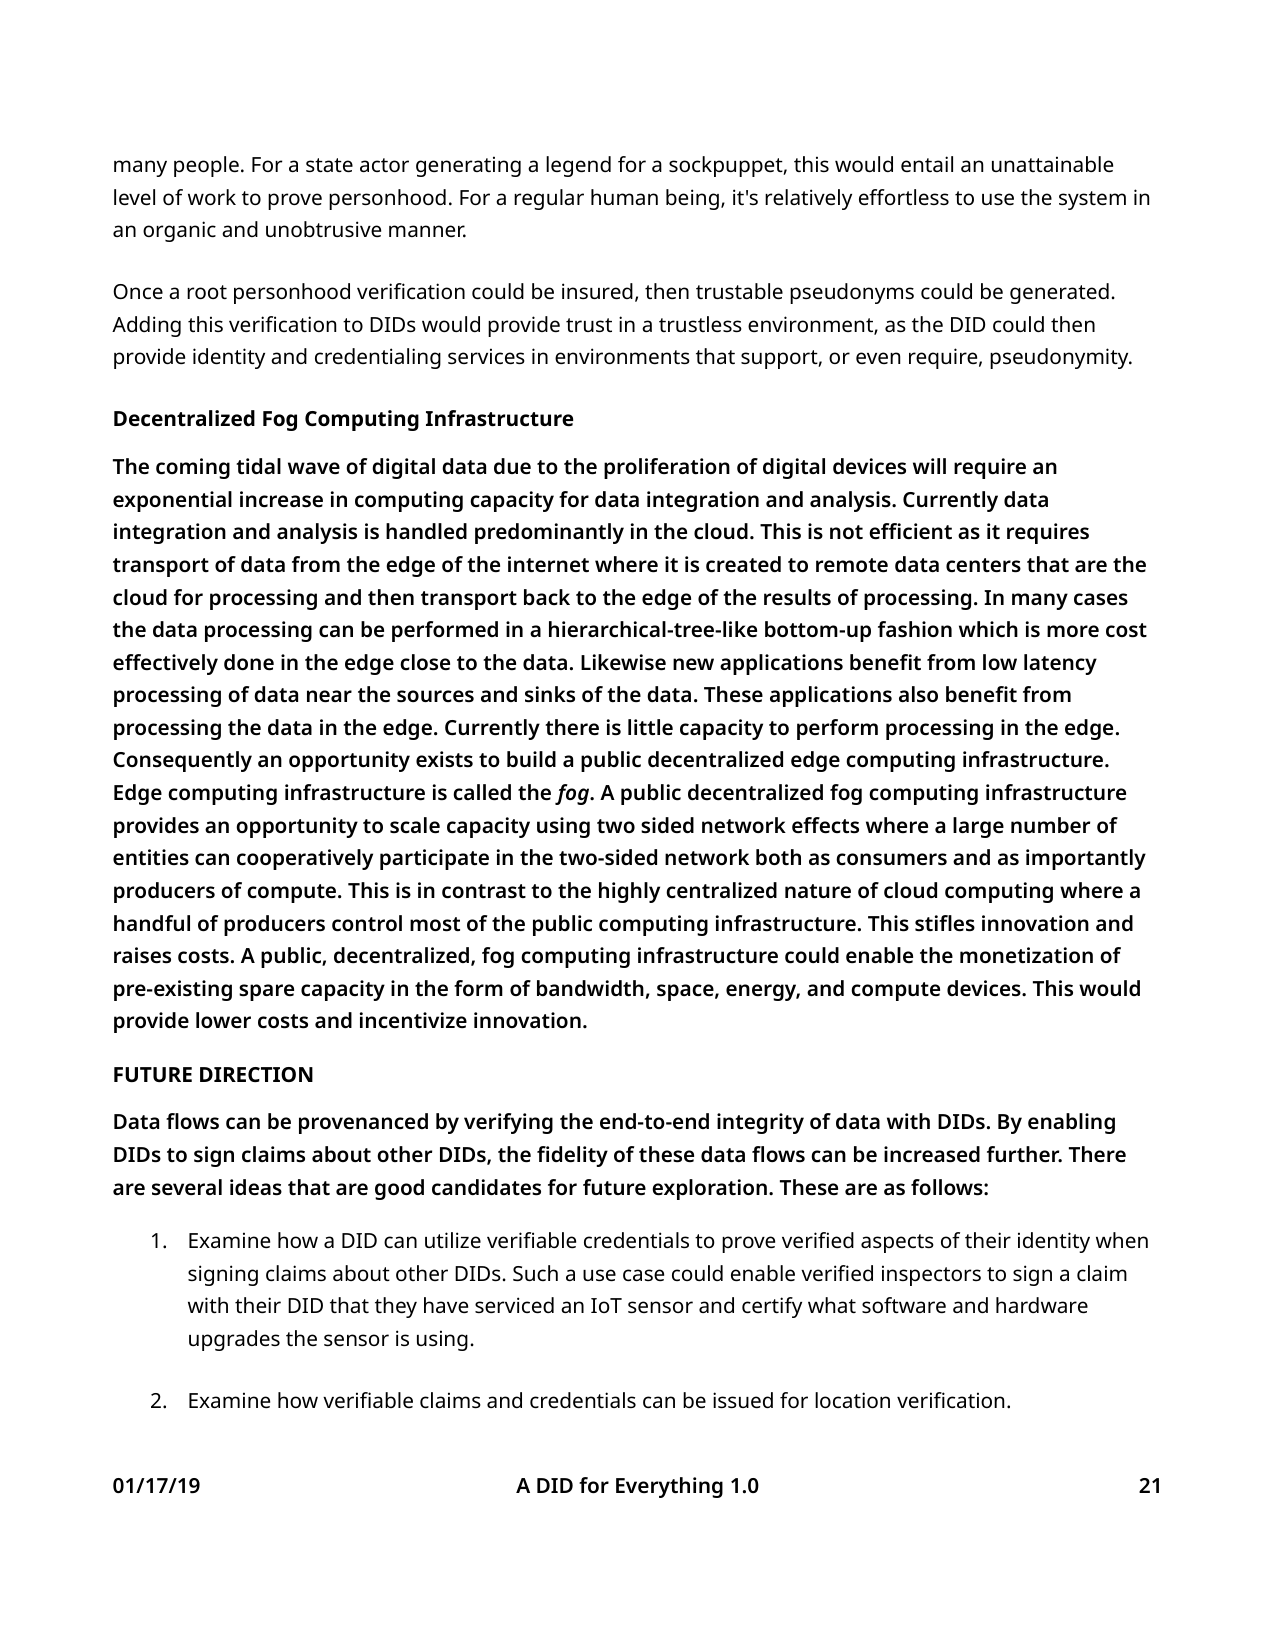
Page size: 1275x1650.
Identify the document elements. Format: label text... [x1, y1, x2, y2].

list Examine how verifiable claims and credentials can be issued for location verification. [150, 1386, 1162, 1414]
text many people. For a state actor generating a legend for a sockpuppet, this would entail an unattainable level of work to prove personhood. For a regular human being, it's relatively effortless to use the system in an organic and unobtrusive manner. [112, 150, 1162, 244]
text Once a root personhood verification could be insured, then trustable pseudonyms could be generated. Adding this verification to DIDs would provide trust in a trustless environment, as the DID could then provide identity and credentialing services in environments that support, or even require, pseudonymity. [112, 277, 1162, 371]
text Data flows can be provenanced by verifying the end-to-end integrity of data with DIDs. By enabling DIDs to sign claims about other DIDs, the fidelity of these data flows can be increased further. There are several ideas that are good candidates for future exploration. These are as follows: [112, 1107, 1162, 1201]
subtitle Future Direction [112, 1060, 1162, 1088]
text The coming tidal wave of digital data due to the proliferation of digital devices will require an exponential increase in computing capacity for data integration and analysis. Currently data integration and analysis is handled predominantly in the cloud. This is not efficient as it requires transport of data from the edge of the internet where it is created to remote data centers that are the cloud for processing and then transport back to the edge of the results of processing. In many cases the data processing can be performed in a hierarchical-tree-like bottom-up fashion which is more cost effectively done in the edge close to the data. Likewise new applications benefit from low latency processing of data near the sources and sinks of the data. These applications also benefit from processing the data in the edge. Currently there is little capacity to perform processing in the edge. Consequently an opportunity exists to build a public decentralized edge computing infrastructure. Edge computing infrastructure is called the fog. A public decentralized fog computing infrastructure provides an opportunity to scale capacity using two sided network effects where a large number of entities can cooperatively participate in the two-sided network both as consumers and as importantly producers of compute. This is in contrast to the highly centralized nature of cloud computing where a handful of producers control most of the public computing infrastructure. This stifles innovation and raises costs. A public, decentralized, fog computing infrastructure could enable the monetization of pre-existing spare capacity in the form of bandwidth, space, energy, and compute devices. This would provide lower costs and incentivize innovation. [112, 452, 1162, 1035]
subtitle Decentralized Fog Computing Infrastructure [112, 404, 1162, 433]
list Examine how a DID can utilize verifiable credentials to prove verified aspects of their identity when signing claims about other DIDs. Such a use case could enable verified inspectors to sign a claim with their DID that they have serviced an IoT sensor and certify what software and hardware upgrades the sensor is using. [150, 1226, 1162, 1352]
